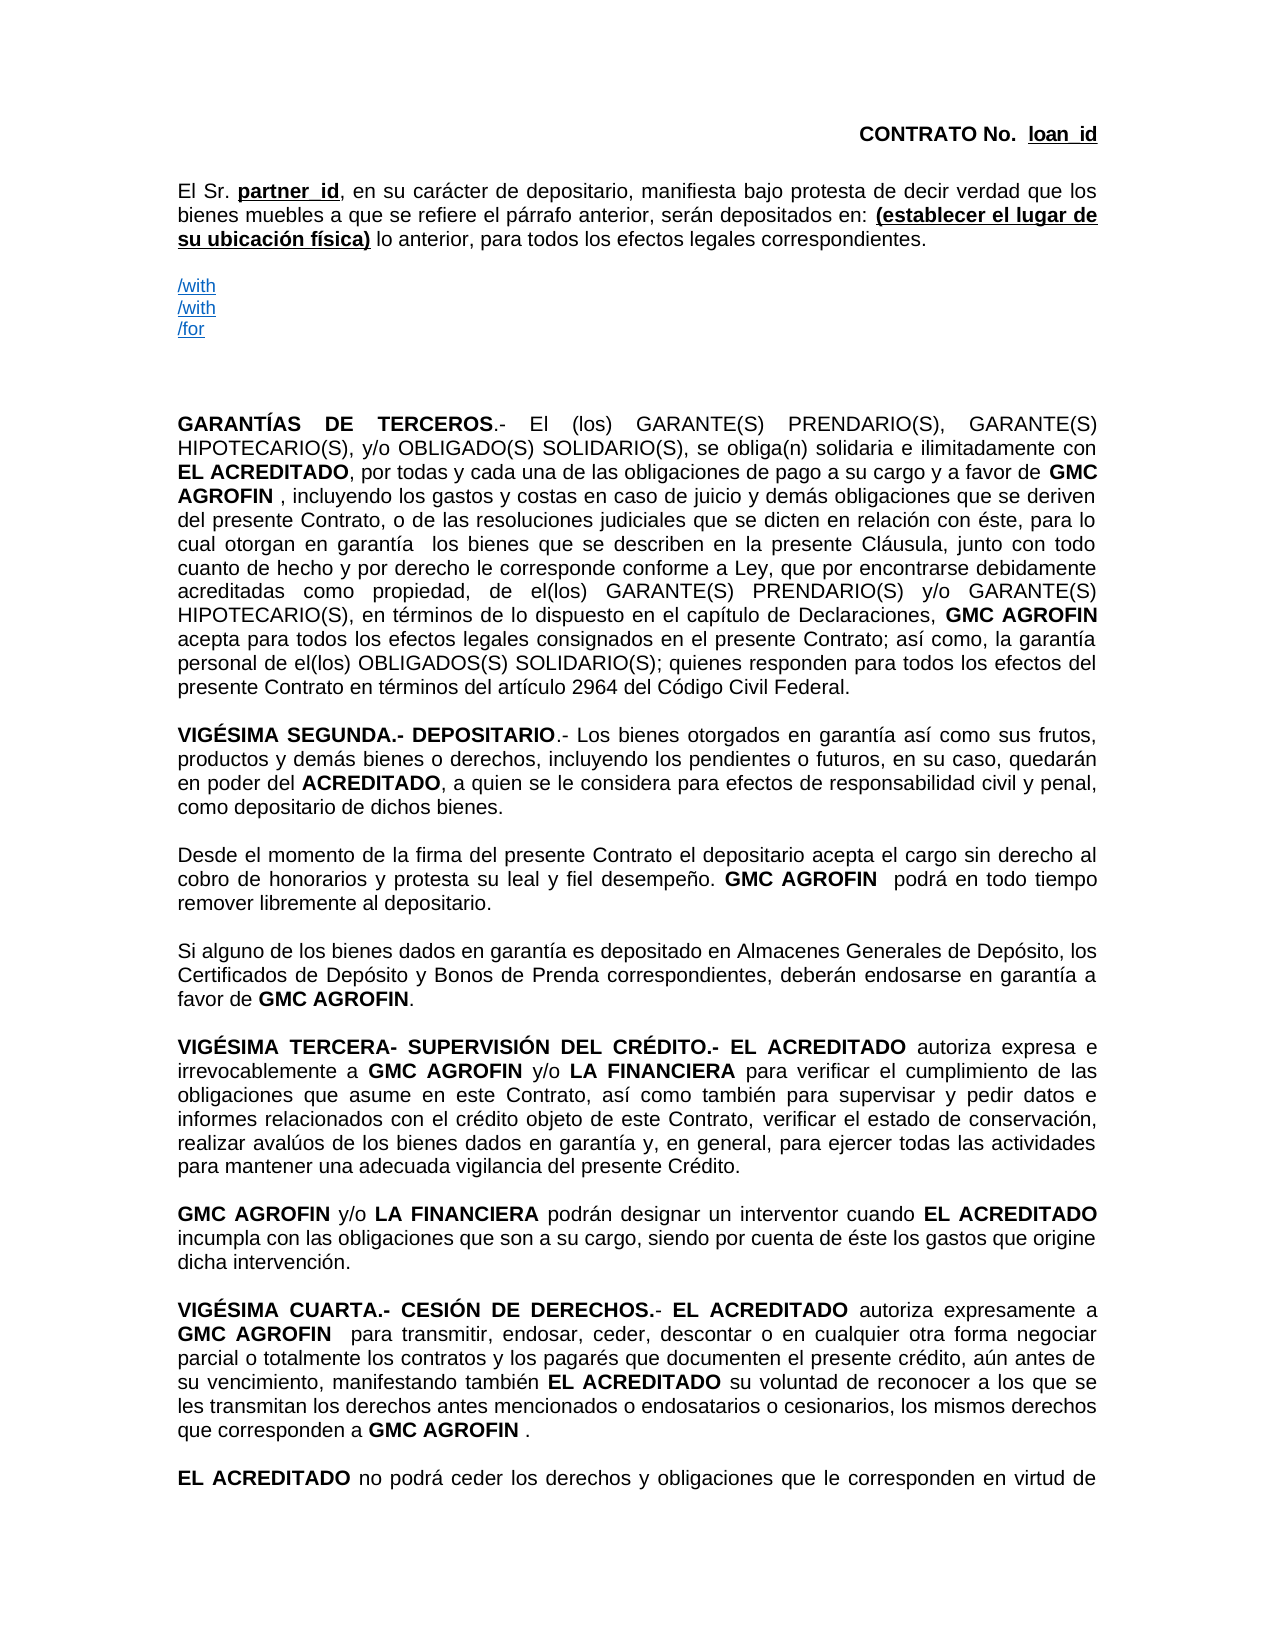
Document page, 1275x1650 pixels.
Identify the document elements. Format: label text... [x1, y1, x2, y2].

text /for [177, 318, 1098, 340]
text Si alguno de los bienes dados en garantía es depositado en Almacenes Generales de Depósito, los Certificados de Depósito y Bonos de Prenda correspondientes, deberán endosarse en garantía a favor de GMC AGROFIN. [177, 939, 1098, 1011]
text VIGÉSIMA SEGUNDA.- DEPOSITARIO.- Los bienes otorgados en garantía así como sus frutos, productos y demás bienes o derechos, incluyendo los pendientes o futuros, en su caso, quedarán en poder del ACREDITADO, a quien se le considera para efectos de responsabilidad civil y penal, como depositario de dichos bienes. [177, 723, 1098, 819]
text VIGÉSIMA CUARTA.- CESIÓN DE DERECHOS.- EL ACREDITADO autoriza expresamente a GMC AGROFIN para transmitir, endosar, ceder, descontar o en cualquier otra forma negociar parcial o totalmente los contratos y los pagarés que documenten el presente crédito, aún antes de su vencimiento, manifestando también EL ACREDITADO su voluntad de reconocer a los que se les transmitan los derechos antes mencionados o endosatarios o cesionarios, los mismos derechos que corresponden a GMC AGROFIN . [177, 1298, 1098, 1442]
text VIGÉSIMA TERCERA- SUPERVISIÓN DEL CRÉDITO.- EL ACREDITADO autoriza expresa e irrevocablemente a GMC AGROFIN y/o LA FINANCIERA para verificar el cumplimiento de las obligaciones que asume en este Contrato, así como también para supervisar y pedir datos e informes relacionados con el crédito objeto de este Contrato, verificar el estado de conservación, realizar avalúos de los bienes dados en garantía y, en general, para ejercer todas las actividades para mantener una adecuada vigilancia del presente Crédito. [177, 1034, 1098, 1178]
text El Sr. partner_id, en su carácter de depositario, manifiesta bajo protesta de decir verdad que los bienes muebles a que se refiere el párrafo anterior, serán depositados en: (establecer el lugar de su ubicación física) lo anterior, para todos los efectos legales correspondientes. [177, 179, 1098, 251]
text /with [177, 297, 1098, 318]
text EL ACREDITADO no podrá ceder los derechos y obligaciones que le corresponden en virtud de [177, 1466, 1098, 1490]
text /with [177, 275, 1098, 297]
text Desde el momento de la firma del presente Contrato el depositario acepta el cargo sin derecho al cobro de honorarios y protesta su leal y fiel desempeño. GMC AGROFIN podrá en todo tiempo remover libremente al depositario. [177, 843, 1098, 915]
text GMC AGROFIN y/o LA FINANCIERA podrán designar un interventor cuando EL ACREDITADO incumpla con las obligaciones que son a su cargo, siendo por cuenta de éste los gastos que origine dicha intervención. [177, 1202, 1098, 1274]
text GARANTÍAS DE TERCEROS.- El (los) GARANTE(S) PRENDARIO(S), GARANTE(S) HIPOTECARIO(S), y/o OBLIGADO(S) SOLIDARIO(S), se obliga(n) solidaria e ilimitadamente con EL ACREDITADO, por todas y cada una de las obligaciones de pago a su cargo y a favor de GMC AGROFIN , incluyendo los gastos y costas en caso de juicio y demás obligaciones que se deriven del presente Contrato, o de las resoluciones judiciales que se dicten en relación con éste, para lo cual otorgan en garantía los bienes que se describen en la presente Cláusula, junto con todo cuanto de hecho y por derecho le corresponde conforme a Ley, que por encontrarse debidamente acreditadas como propiedad, de el(los) GARANTE(S) PRENDARIO(S) y/o GARANTE(S) HIPOTECARIO(S), en términos de lo dispuesto en el capítulo de Declaraciones, GMC AGROFIN acepta para todos los efectos legales consignados en el presente Contrato; así como, la garantía personal de el(los) OBLIGADOS(S) SOLIDARIO(S); quienes responden para todos los efectos del presente Contrato en términos del artículo 2964 del Código Civil Federal. [177, 412, 1098, 699]
